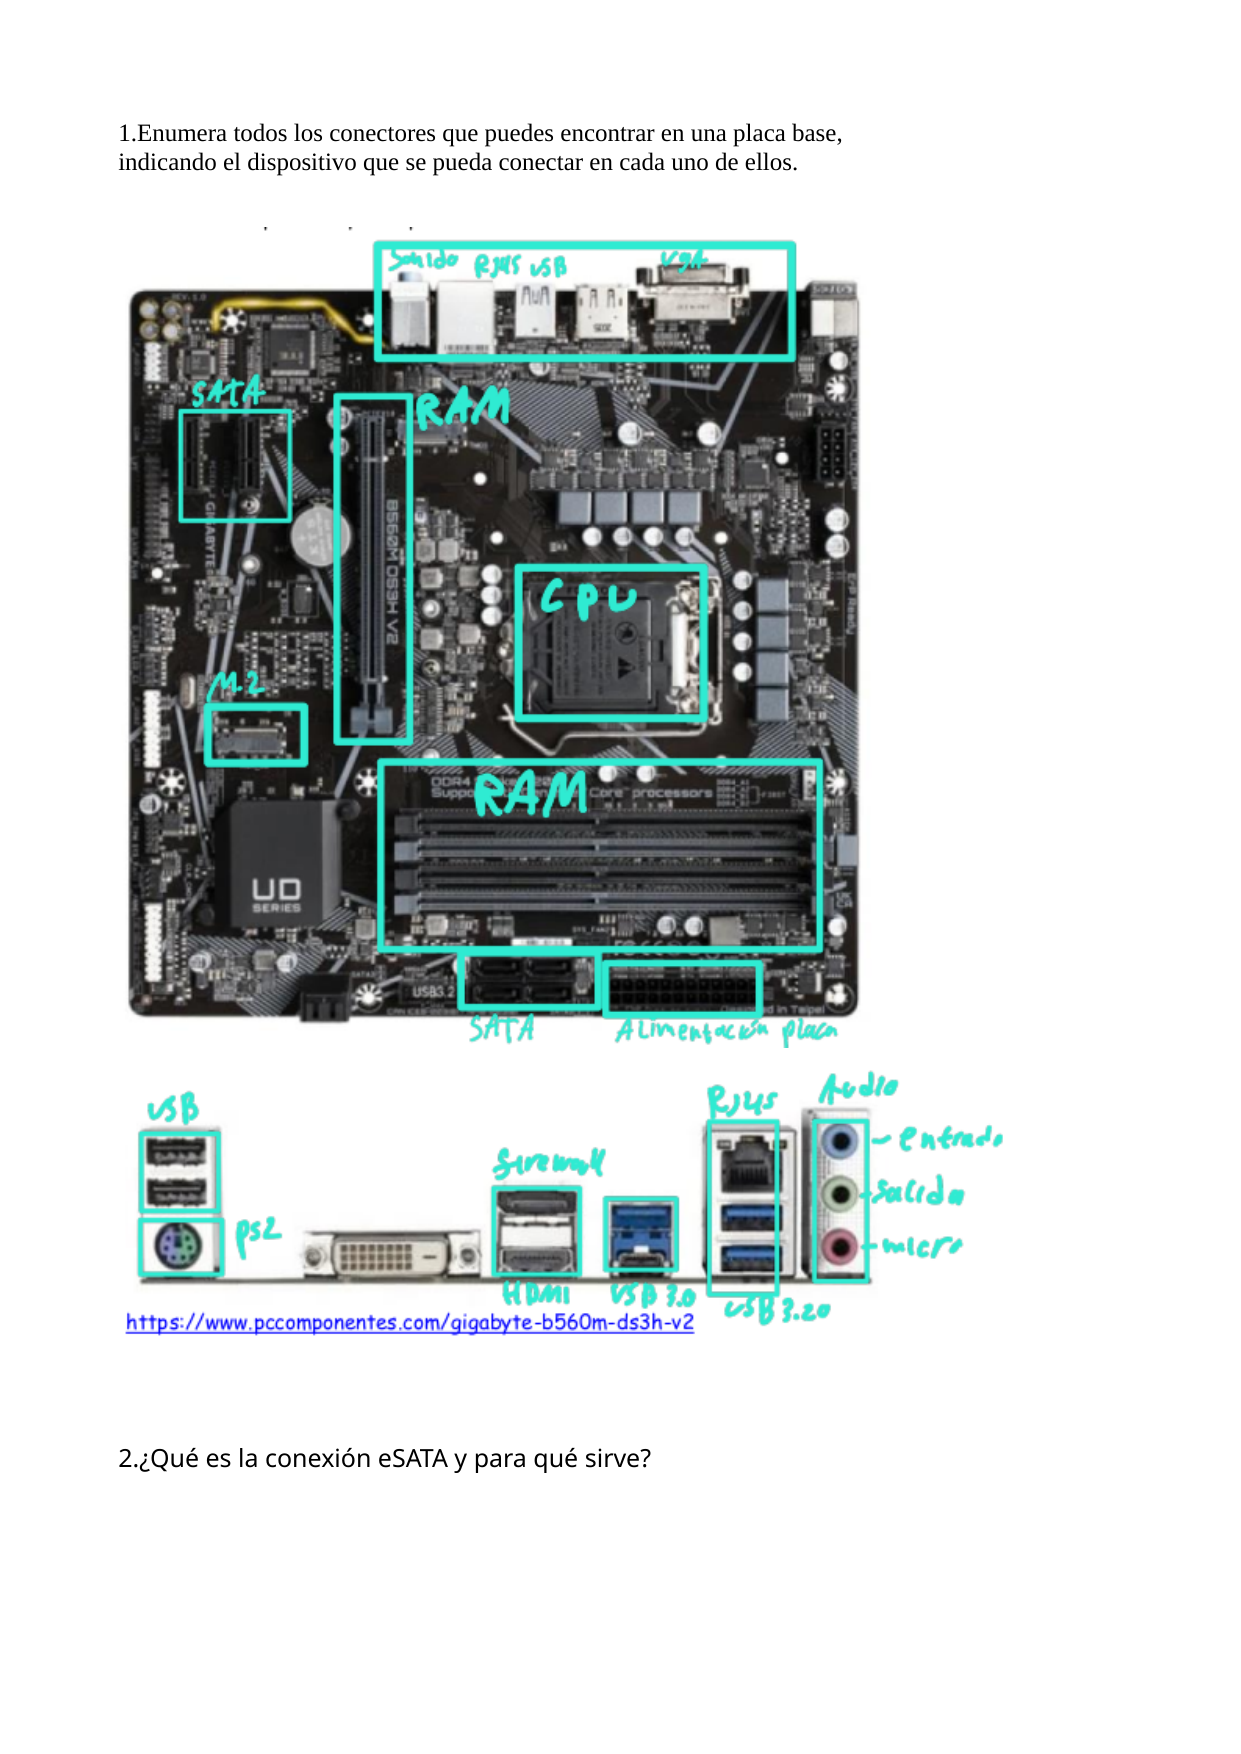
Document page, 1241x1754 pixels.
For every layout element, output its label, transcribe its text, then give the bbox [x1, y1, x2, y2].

text indicando el dispositivo que se pueda conectar en cada uno de ellos. [118, 147, 1122, 176]
text 2.¿Qué es la conexión eSATA y para qué sirve? [118, 1441, 1122, 1475]
text 1.Enumera todos los conectores que puedes encontrar en una placa base, [118, 118, 1122, 147]
picture [121, 227, 881, 1048]
picture [115, 1066, 1003, 1356]
